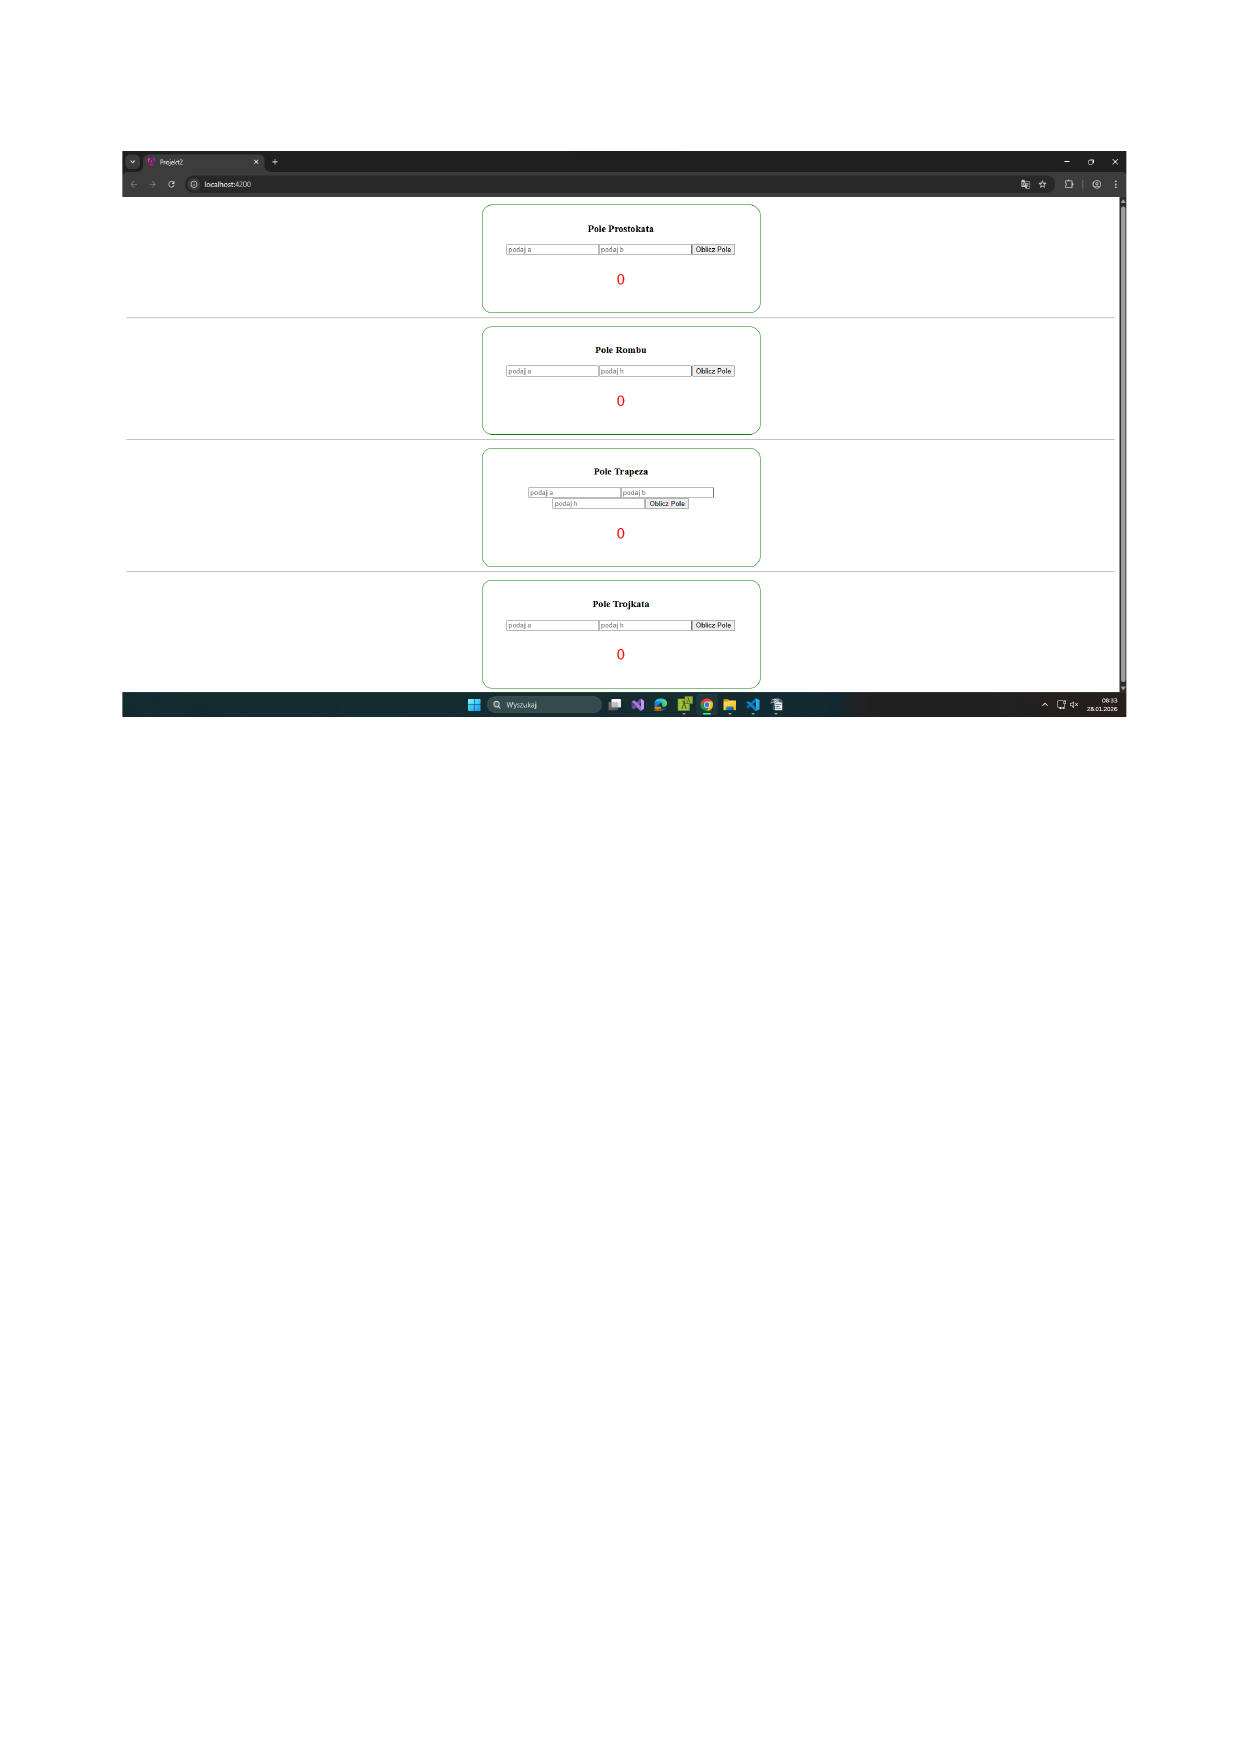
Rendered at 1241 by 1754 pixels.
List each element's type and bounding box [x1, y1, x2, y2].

picture [122, 151, 1127, 717]
